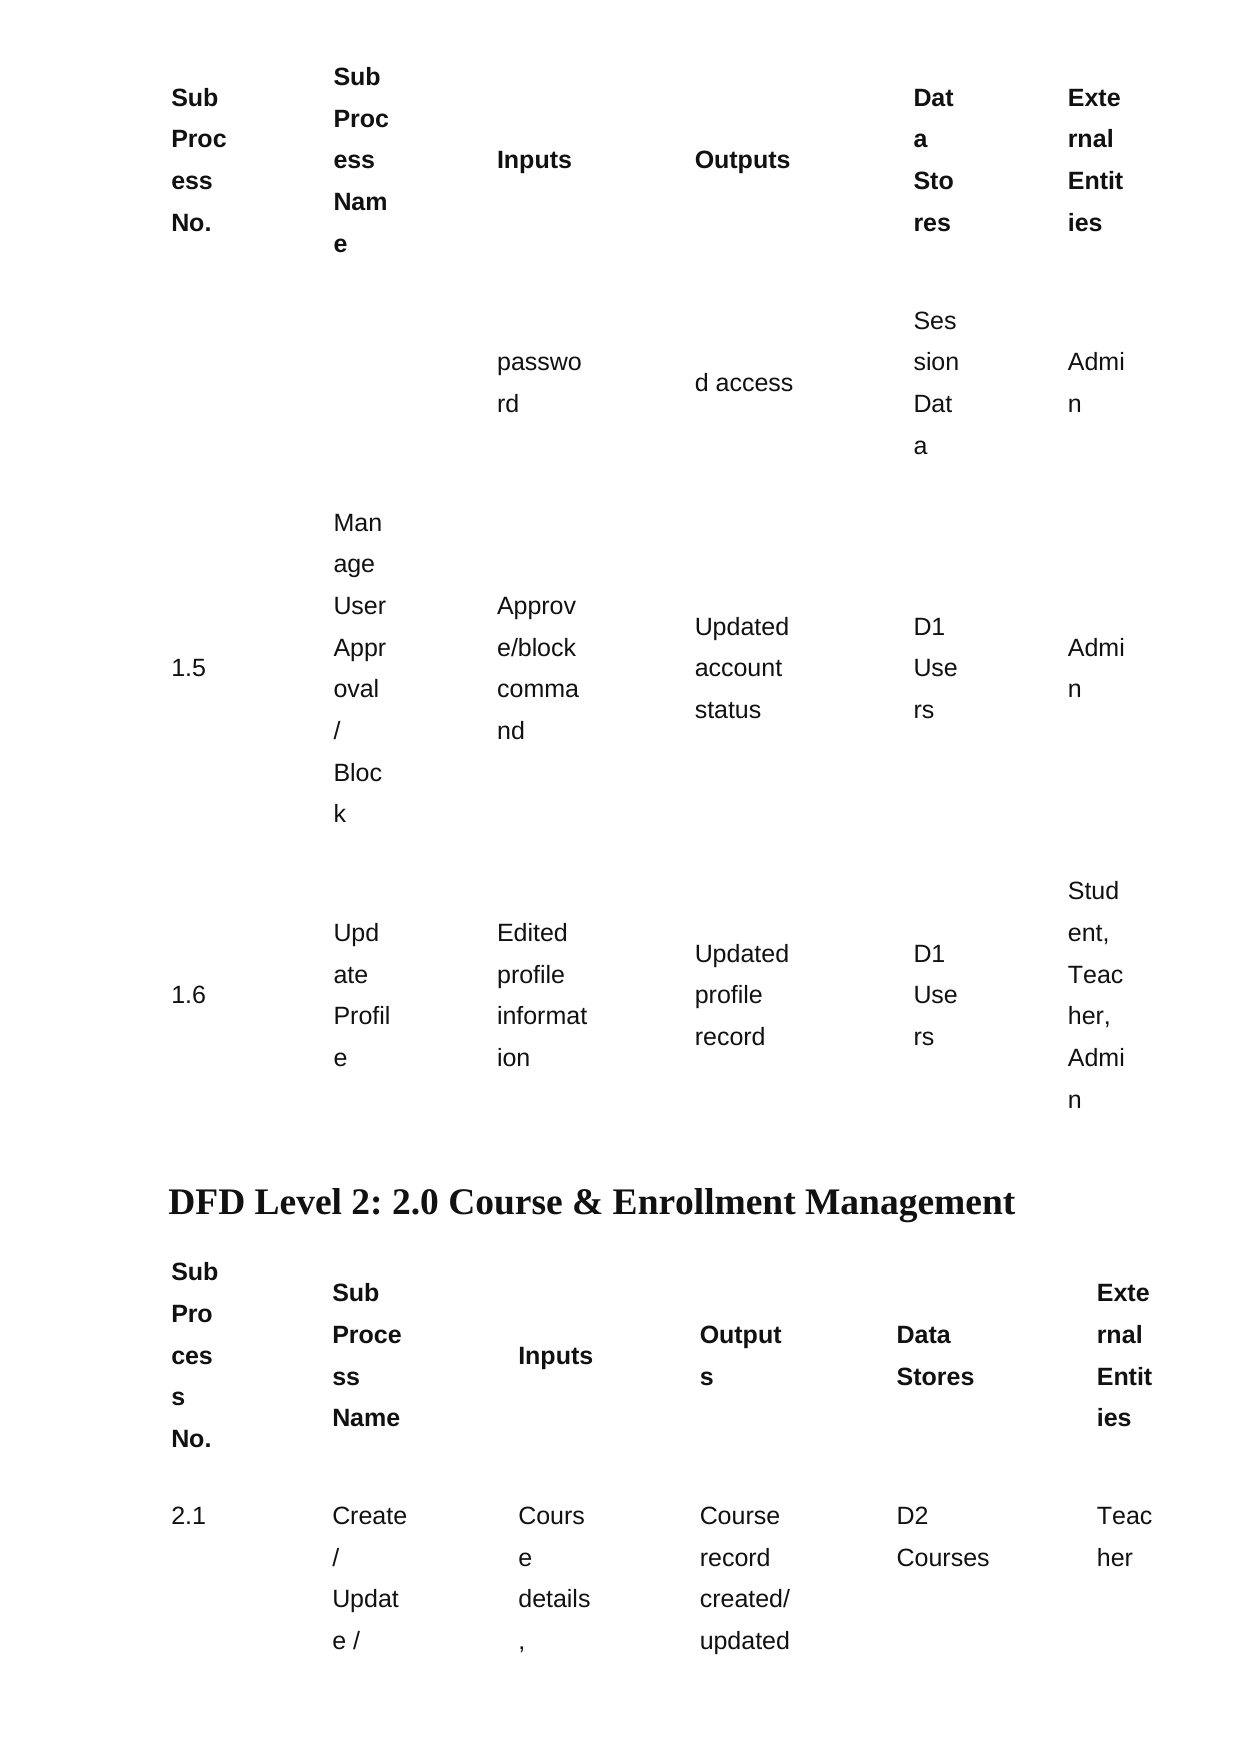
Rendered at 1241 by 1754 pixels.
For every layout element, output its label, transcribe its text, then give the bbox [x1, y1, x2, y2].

table_header External Entities [1015, 59, 1181, 303]
table_cell 2.1 [118, 1498, 279, 1658]
table_cell D2 Courses [844, 1498, 1044, 1658]
table_header Sub Process No. [118, 1255, 279, 1498]
table_cell Student, Teacher, Admin [1015, 873, 1181, 1159]
table_cell Session Data [860, 303, 1015, 505]
table_cell D1 Users [860, 873, 1015, 1159]
table_header Outputs [642, 59, 860, 303]
table_cell Updated account status [642, 505, 860, 873]
table_header Data Stores [844, 1255, 1044, 1498]
table_cell d access [642, 303, 860, 505]
table_cell Course details, [465, 1498, 647, 1658]
table_cell Admin [1015, 303, 1181, 505]
table_cell Teacher [1044, 1498, 1208, 1658]
table_cell 1.5 [118, 505, 280, 873]
table_header Outputs [647, 1255, 843, 1498]
table_cell Edited profile information [444, 873, 642, 1159]
subtitle DFD Level 2: 2.0 Course & Enrollment Management [168, 1179, 1131, 1223]
table_header Inputs [444, 59, 642, 303]
table_cell Approve/block command [444, 505, 642, 873]
table_cell [280, 303, 444, 505]
table_cell 1.6 [118, 873, 280, 1159]
table_header Sub Process Name [280, 59, 444, 303]
table_cell D1 Users [860, 505, 1015, 873]
table_header Sub Process Name [279, 1255, 465, 1498]
table_cell Manage User Approval / Block [280, 505, 444, 873]
table_header Inputs [465, 1255, 647, 1498]
table_cell Course record created/updated [647, 1498, 843, 1658]
table_header External Entities [1044, 1255, 1208, 1498]
table_cell Create / Update / [279, 1498, 465, 1658]
table_cell Admin [1015, 505, 1181, 873]
table_cell [118, 303, 280, 505]
table_cell password [444, 303, 642, 505]
table_cell Update Profile [280, 873, 444, 1159]
table_header Data Stores [860, 59, 1015, 303]
table_header Sub Process No. [118, 59, 280, 303]
table_cell Updated profile record [642, 873, 860, 1159]
